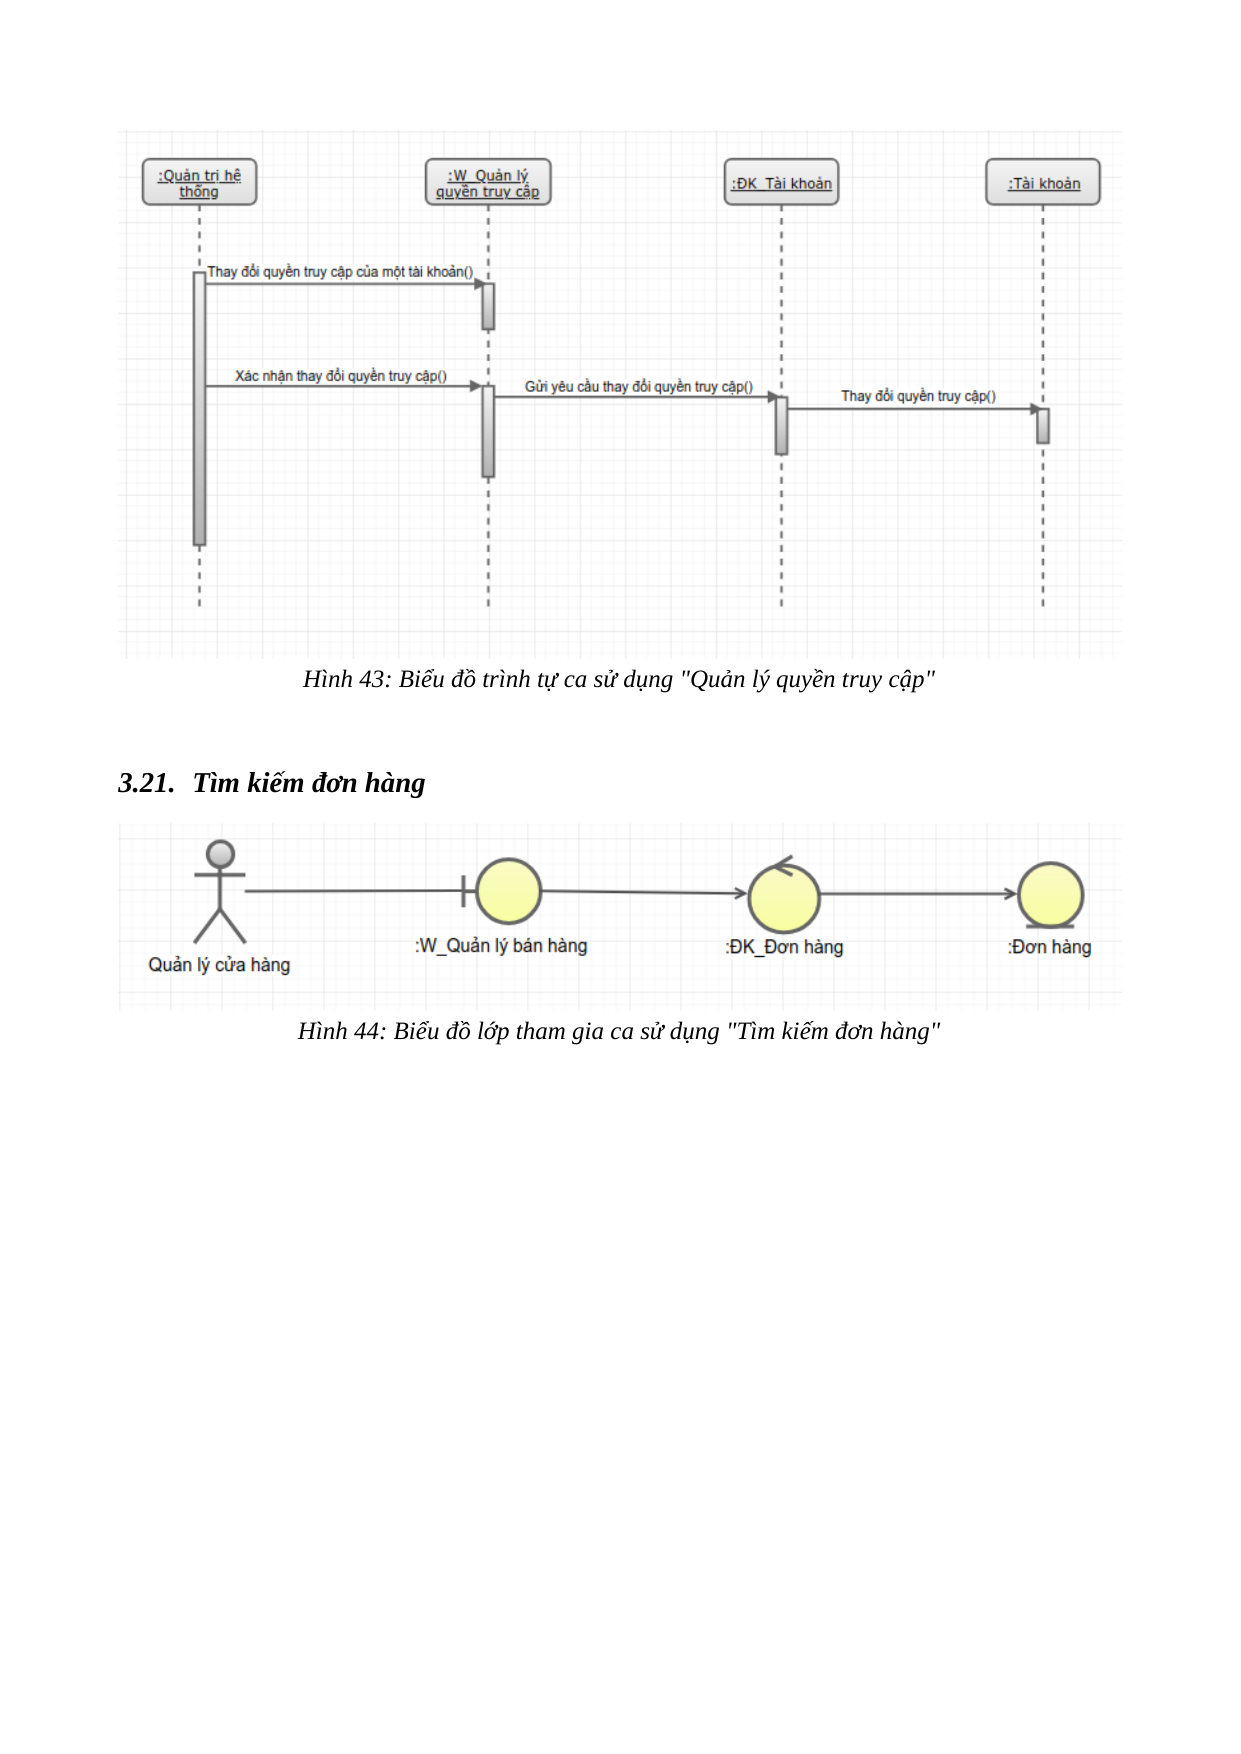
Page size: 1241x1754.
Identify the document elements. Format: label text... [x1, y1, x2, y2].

text Hình 44: Biểu đồ lớp tham gia ca sử dụng "Tìm kiếm đơn hàng" [118, 1011, 1122, 1045]
text Hình 43: Biểu đồ trình tự ca sử dụng "Quản lý quyền truy cập" [118, 659, 1122, 693]
picture [118, 823, 1123, 1011]
picture [118, 130, 1123, 659]
subtitle Tìm kiếm đơn hàng [118, 765, 1122, 798]
